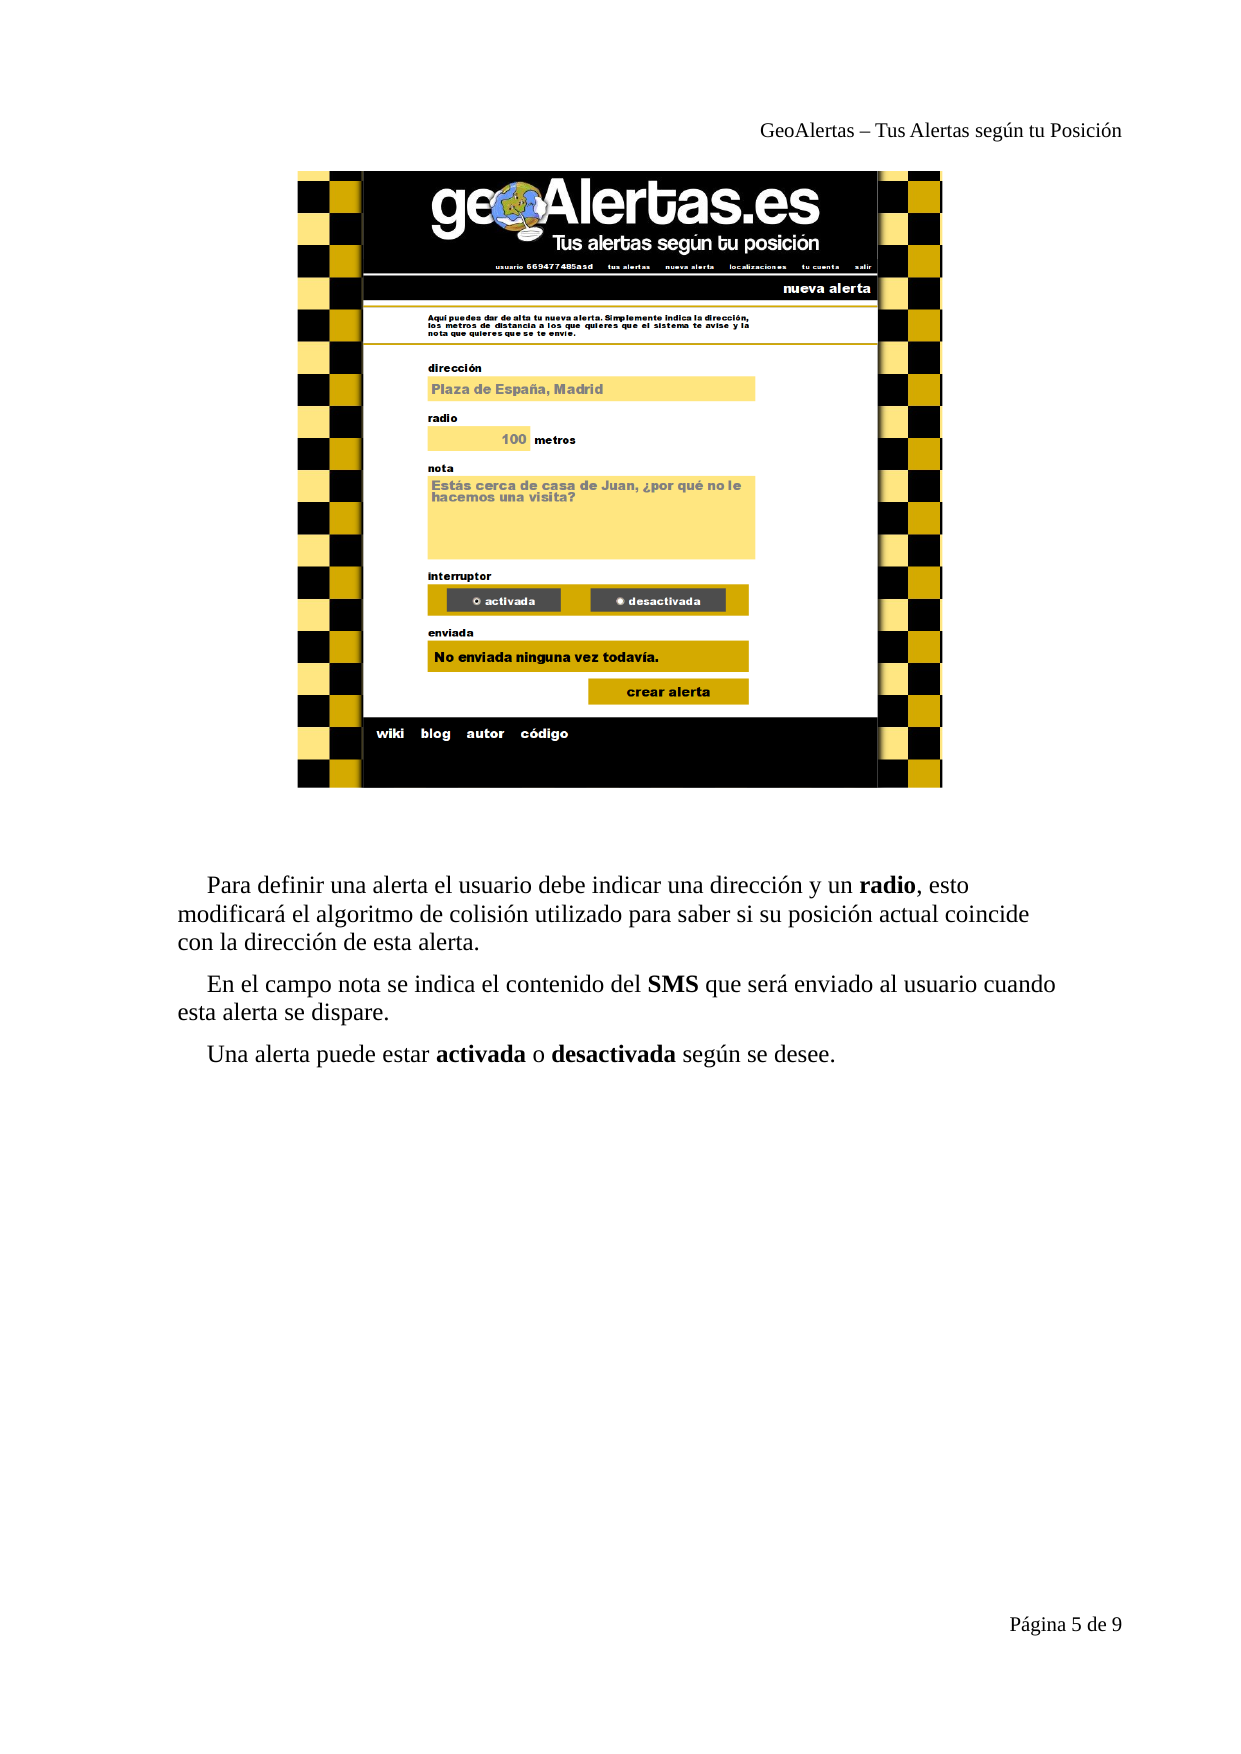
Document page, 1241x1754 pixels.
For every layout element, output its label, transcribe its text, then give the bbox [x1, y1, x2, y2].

text Para definir una alerta el usuario debe indicar una dirección y un radio, esto modificará el algoritmo de colisión utilizado para saber si su posición actual coincide con la dirección de esta alerta. [177, 870, 1063, 956]
picture [297, 171, 943, 788]
text Una alerta puede estar activada o desactivada según se desee. [177, 1039, 1063, 1067]
text En el campo nota se indica el contenido del SMS que será enviado al usuario cuando esta alerta se dispare. [177, 969, 1063, 1026]
